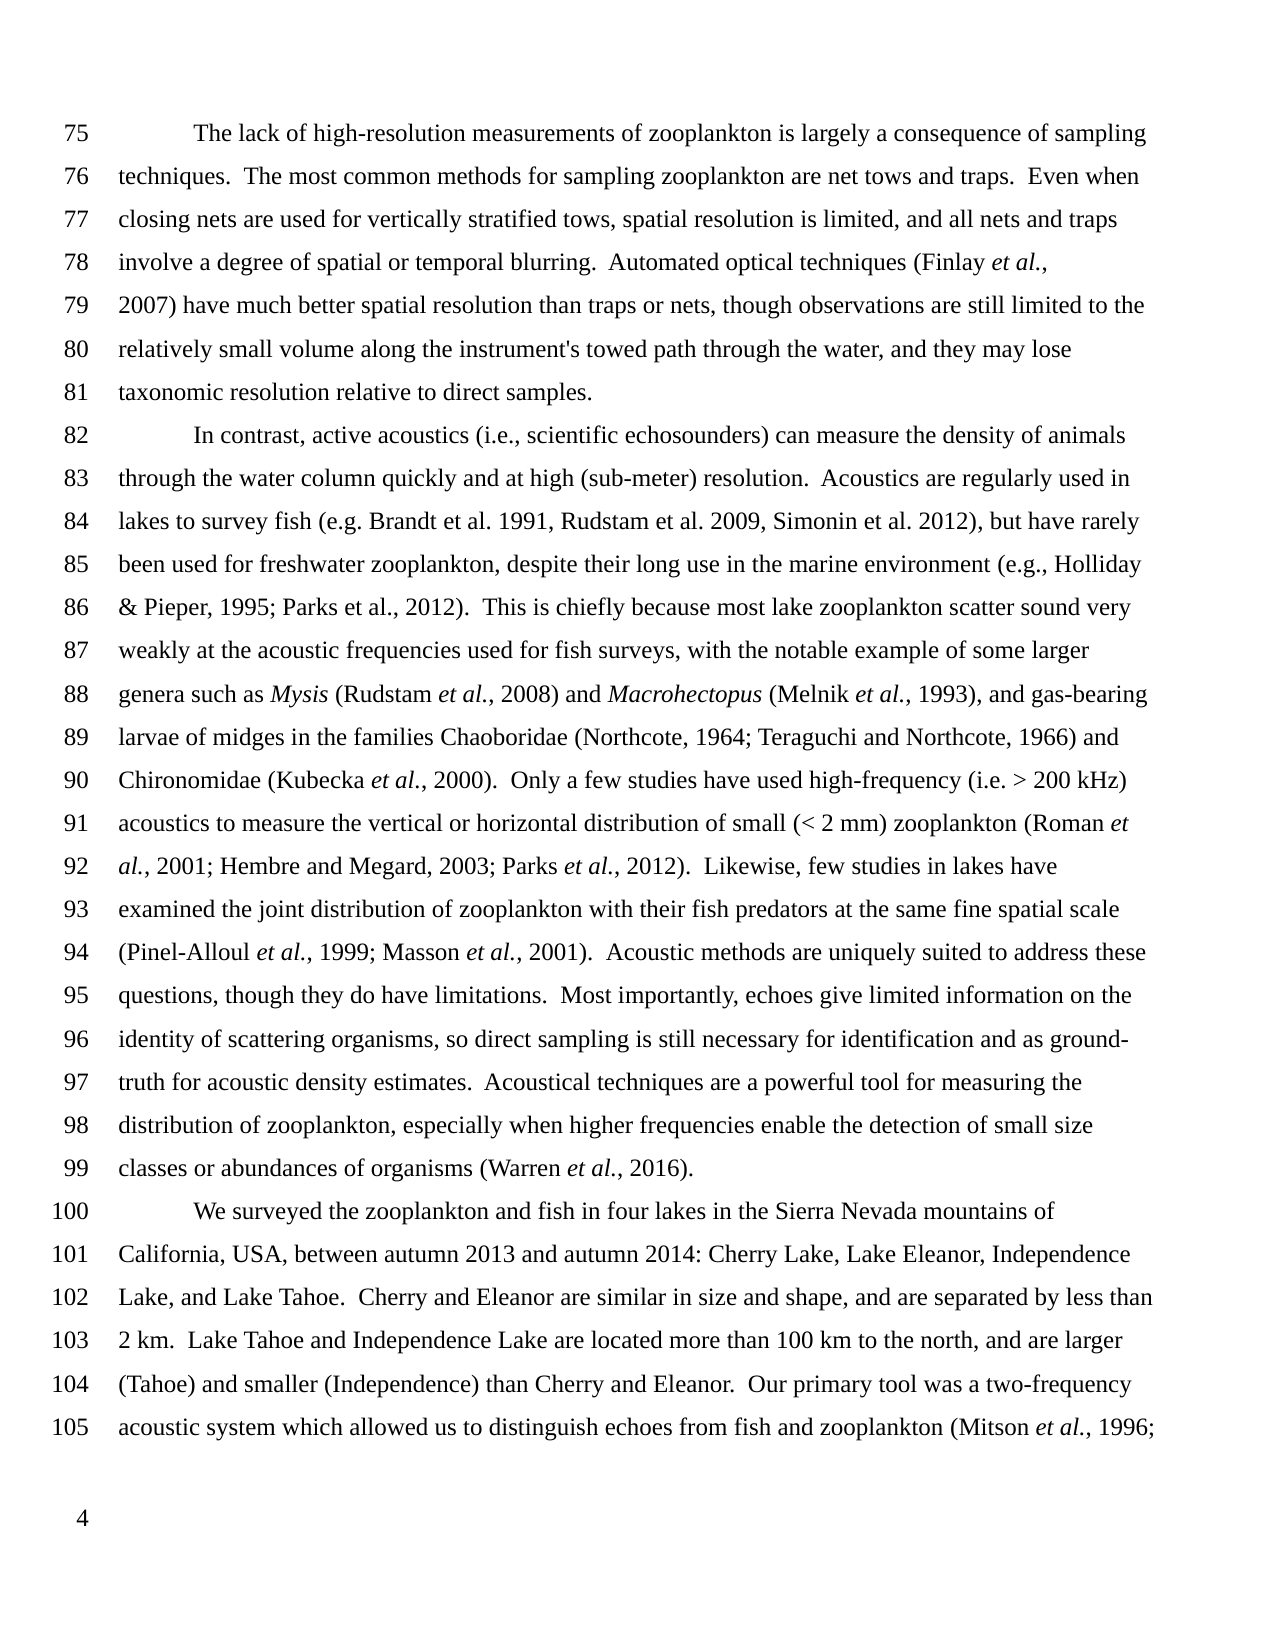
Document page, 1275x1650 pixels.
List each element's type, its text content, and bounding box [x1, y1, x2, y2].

text The lack of high-resolution measurements of zooplankton is largely a consequence of sampling techniques. The most common methods for sampling zooplankton are net tows and traps. Even when closing nets are used for vertically stratified tows, spatial resolution is limited, and all nets and traps involve a degree of spatial or temporal blurring. Automated optical techniques (Finlay et al., 2007)⁠ have much better spatial resolution than traps or nets, though observations are still limited to the relatively small volume along the instrument's towed path through the water, and they may lose taxonomic resolution relative to direct samples. [118, 118, 1157, 406]
text In contrast, active acoustics (i.e., scientific echosounders) can measure the density of animals through the water column quickly and at high (sub-meter) resolution. Acoustics are regularly used in lakes to survey fish (e.g. Brandt et al. 1991, Rudstam et al. 2009, Simonin et al. 2012)⁠, but have rarely been used for freshwater zooplankton, despite their long use in the marine environment (e.g., Holliday & Pieper, 1995; Parks et al., 2012)⁠. This is chiefly because most lake zooplankton scatter sound very weakly at the acoustic frequencies used for fish surveys, with the notable example of some larger genera such as Mysis (Rudstam et al., 2008)⁠ and Macrohectopus (Melnik et al., 1993)⁠, and gas-bearing larvae of midges in the families Chaoboridae (Northcote, 1964; Teraguchi and Northcote, 1966)⁠ and Chironomidae (Kubecka et al., 2000)⁠. Only a few studies have used high-frequency (i.e. > 200 kHz) acoustics to measure the vertical or horizontal distribution of small (< 2 mm) zooplankton (Roman et al., 2001; Hembre and Megard, 2003; Parks et al., 2012)⁠. Likewise, few studies in lakes have examined the joint distribution of zooplankton with their fish predators at the same fine spatial scale (Pinel-Alloul et al., 1999; Masson et al., 2001)⁠. Acoustic methods are uniquely suited to address these questions, though they do have limitations. Most importantly, echoes give limited information on the identity of scattering organisms, so direct sampling is still necessary for identification and as ground-truth for acoustic density estimates. Acoustical techniques are a powerful tool for measuring the distribution of zooplankton, especially when higher frequencies enable the detection of small size classes or abundances of organisms (Warren et al., 2016)⁠. [118, 420, 1157, 1182]
text We surveyed the zooplankton and fish in four lakes in the Sierra Nevada mountains of California, USA, between autumn 2013 and autumn 2014: Cherry Lake, Lake Eleanor, Independence Lake, and Lake Tahoe. Cherry and Eleanor are similar in size and shape, and are separated by less than 2 km. Lake Tahoe and Independence Lake are located more than 100 km to the north, and are larger (Tahoe) and smaller (Independence) than Cherry and Eleanor. Our primary tool was a two-frequency acoustic system which allowed us to distinguish echoes from fish and zooplankton (Mitson et al., 1996; [118, 1196, 1157, 1441]
